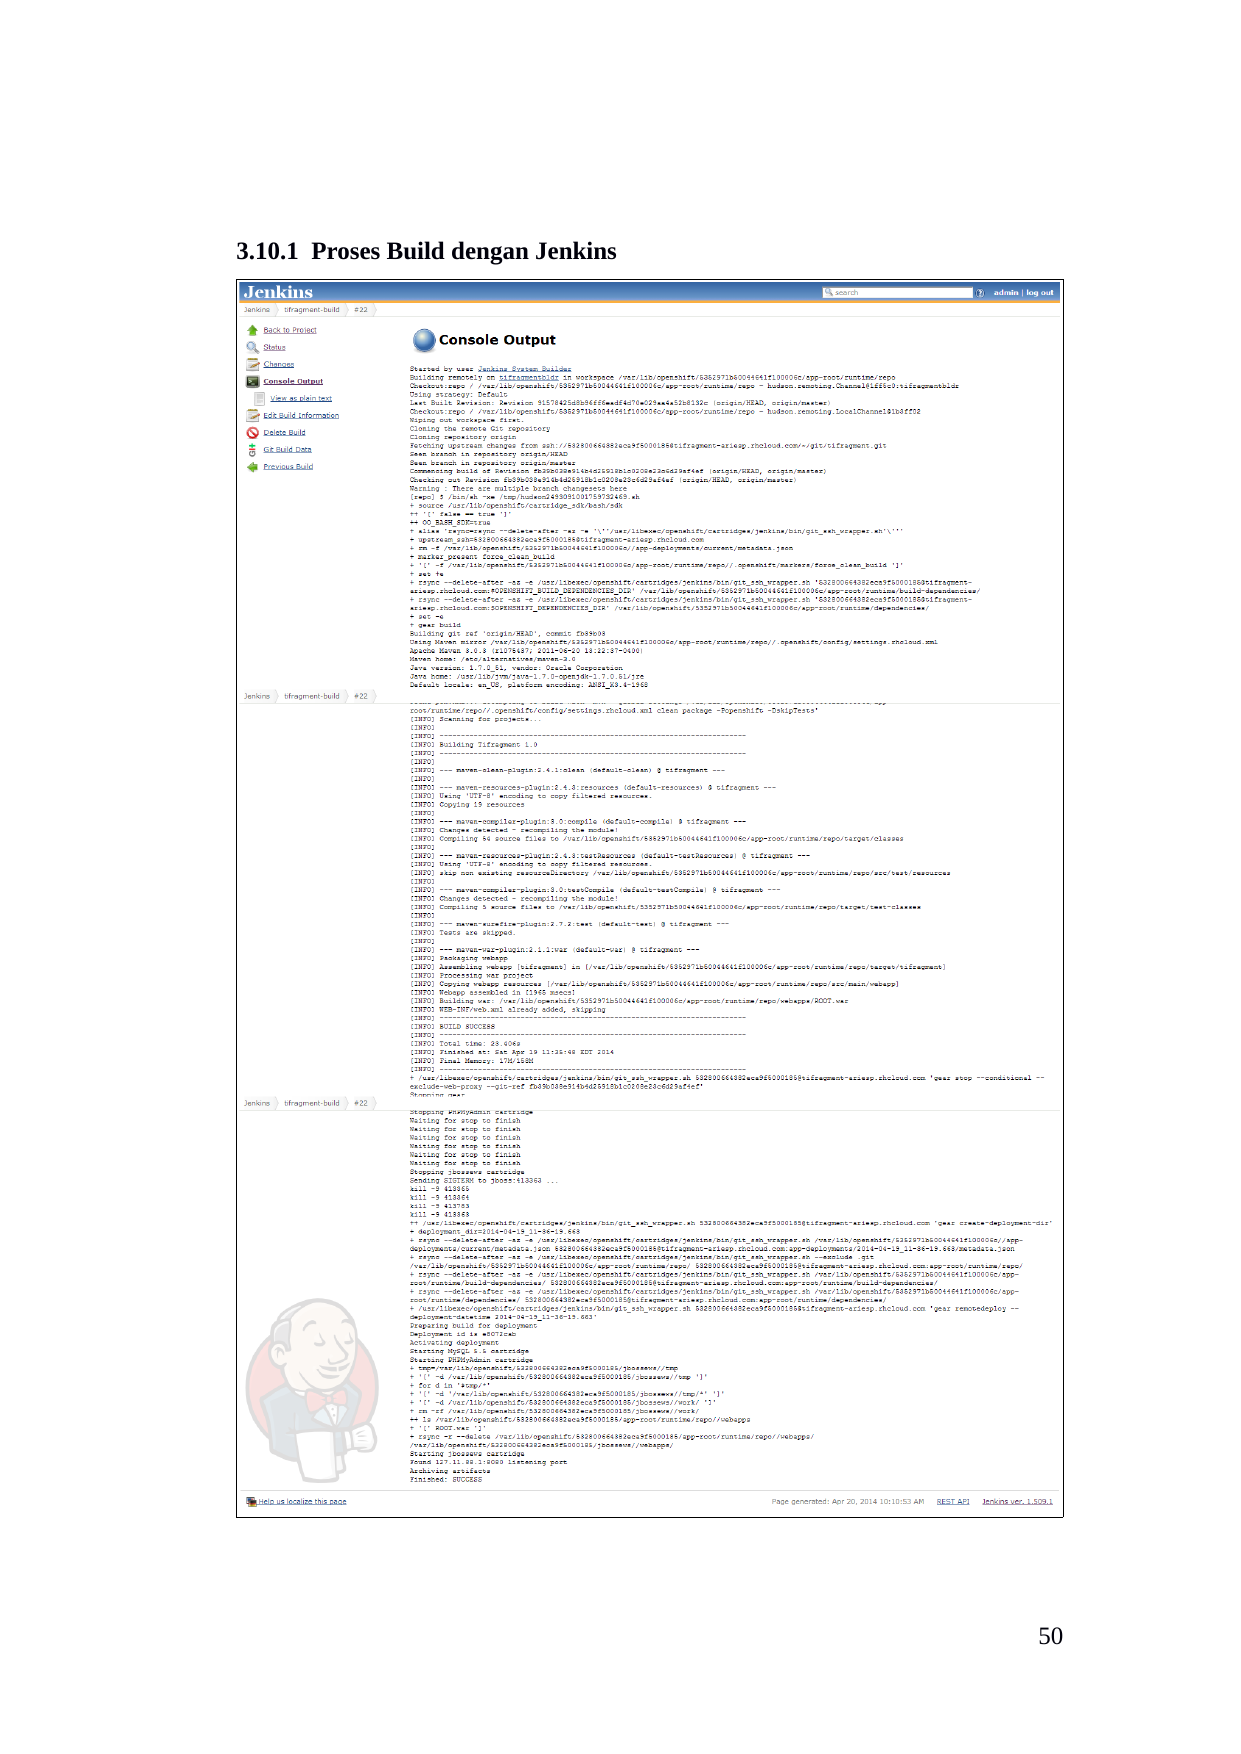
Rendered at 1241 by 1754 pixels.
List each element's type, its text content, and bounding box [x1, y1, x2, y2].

picture [239, 282, 1060, 1514]
subtitle 3.10.1 Proses Build dengan Jenkins [236, 236, 1063, 265]
